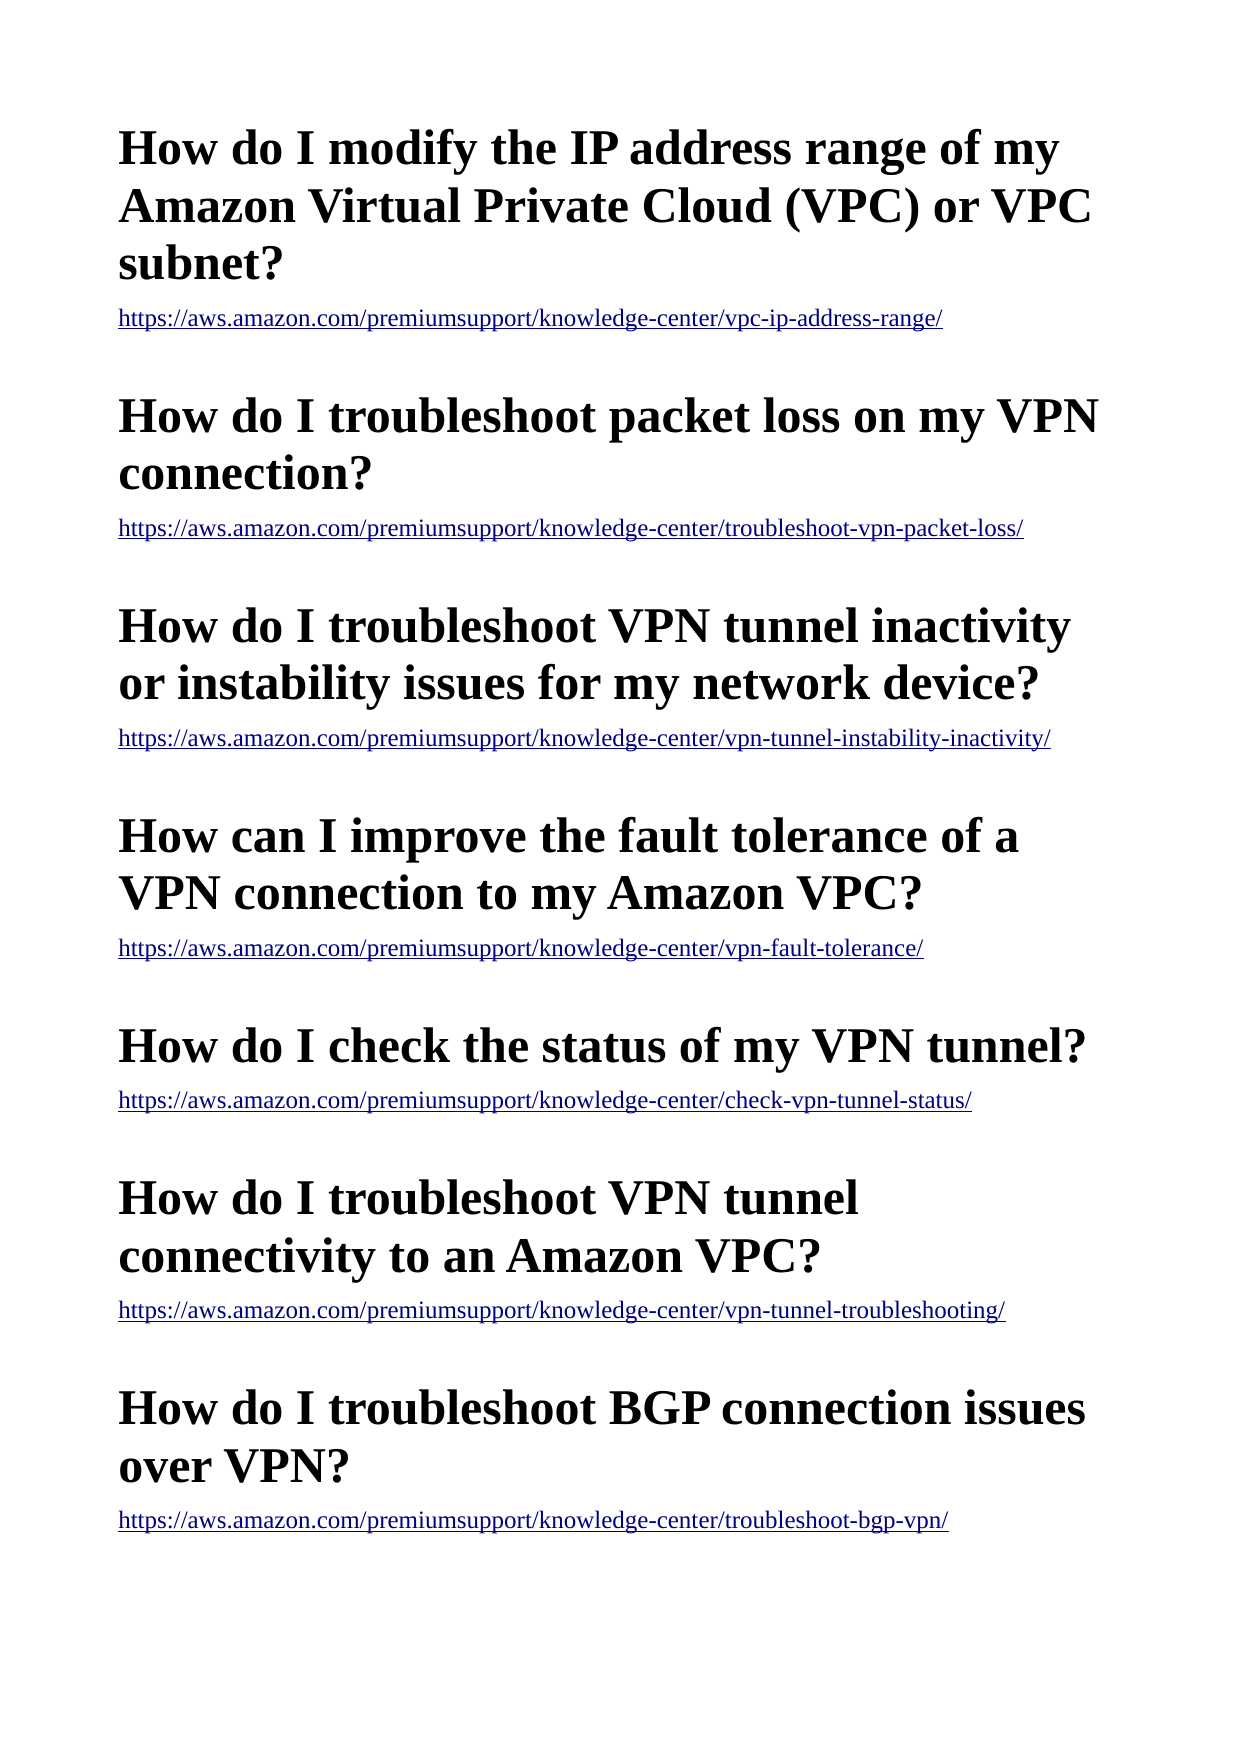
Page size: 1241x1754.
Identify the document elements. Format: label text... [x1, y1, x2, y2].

text https://aws.amazon.com/premiumsupport/knowledge-center/vpc-ip-address-range/ [118, 303, 1122, 332]
text https://aws.amazon.com/premiumsupport/knowledge-center/vpn-fault-tolerance/ [118, 933, 1122, 962]
subtitle How do I troubleshoot BGP connection issues over VPN? [118, 1378, 1122, 1493]
subtitle How do I modify the IP address range of my Amazon Virtual Private Cloud (VPC) or VPC subnet? [118, 118, 1122, 291]
subtitle How do I check the status of my VPN tunnel? [118, 1016, 1122, 1073]
subtitle How do I troubleshoot VPN tunnel inactivity or instability issues for my network device? [118, 596, 1122, 711]
text https://aws.amazon.com/premiumsupport/knowledge-center/vpn-tunnel-troubleshooting/ [118, 1296, 1122, 1324]
text https://aws.amazon.com/premiumsupport/knowledge-center/troubleshoot-bgp-vpn/ [118, 1506, 1122, 1534]
text https://aws.amazon.com/premiumsupport/knowledge-center/vpn-tunnel-instability-inactivity/ [118, 723, 1122, 752]
subtitle How can I improve the fault tolerance of a VPN connection to my Amazon VPC? [118, 806, 1122, 921]
subtitle How do I troubleshoot VPN tunnel connectivity to an Amazon VPC? [118, 1168, 1122, 1283]
text https://aws.amazon.com/premiumsupport/knowledge-center/check-vpn-tunnel-status/ [118, 1086, 1122, 1114]
subtitle How do I troubleshoot packet loss on my VPN connection? [118, 386, 1122, 501]
text https://aws.amazon.com/premiumsupport/knowledge-center/troubleshoot-vpn-packet-loss/ [118, 513, 1122, 542]
